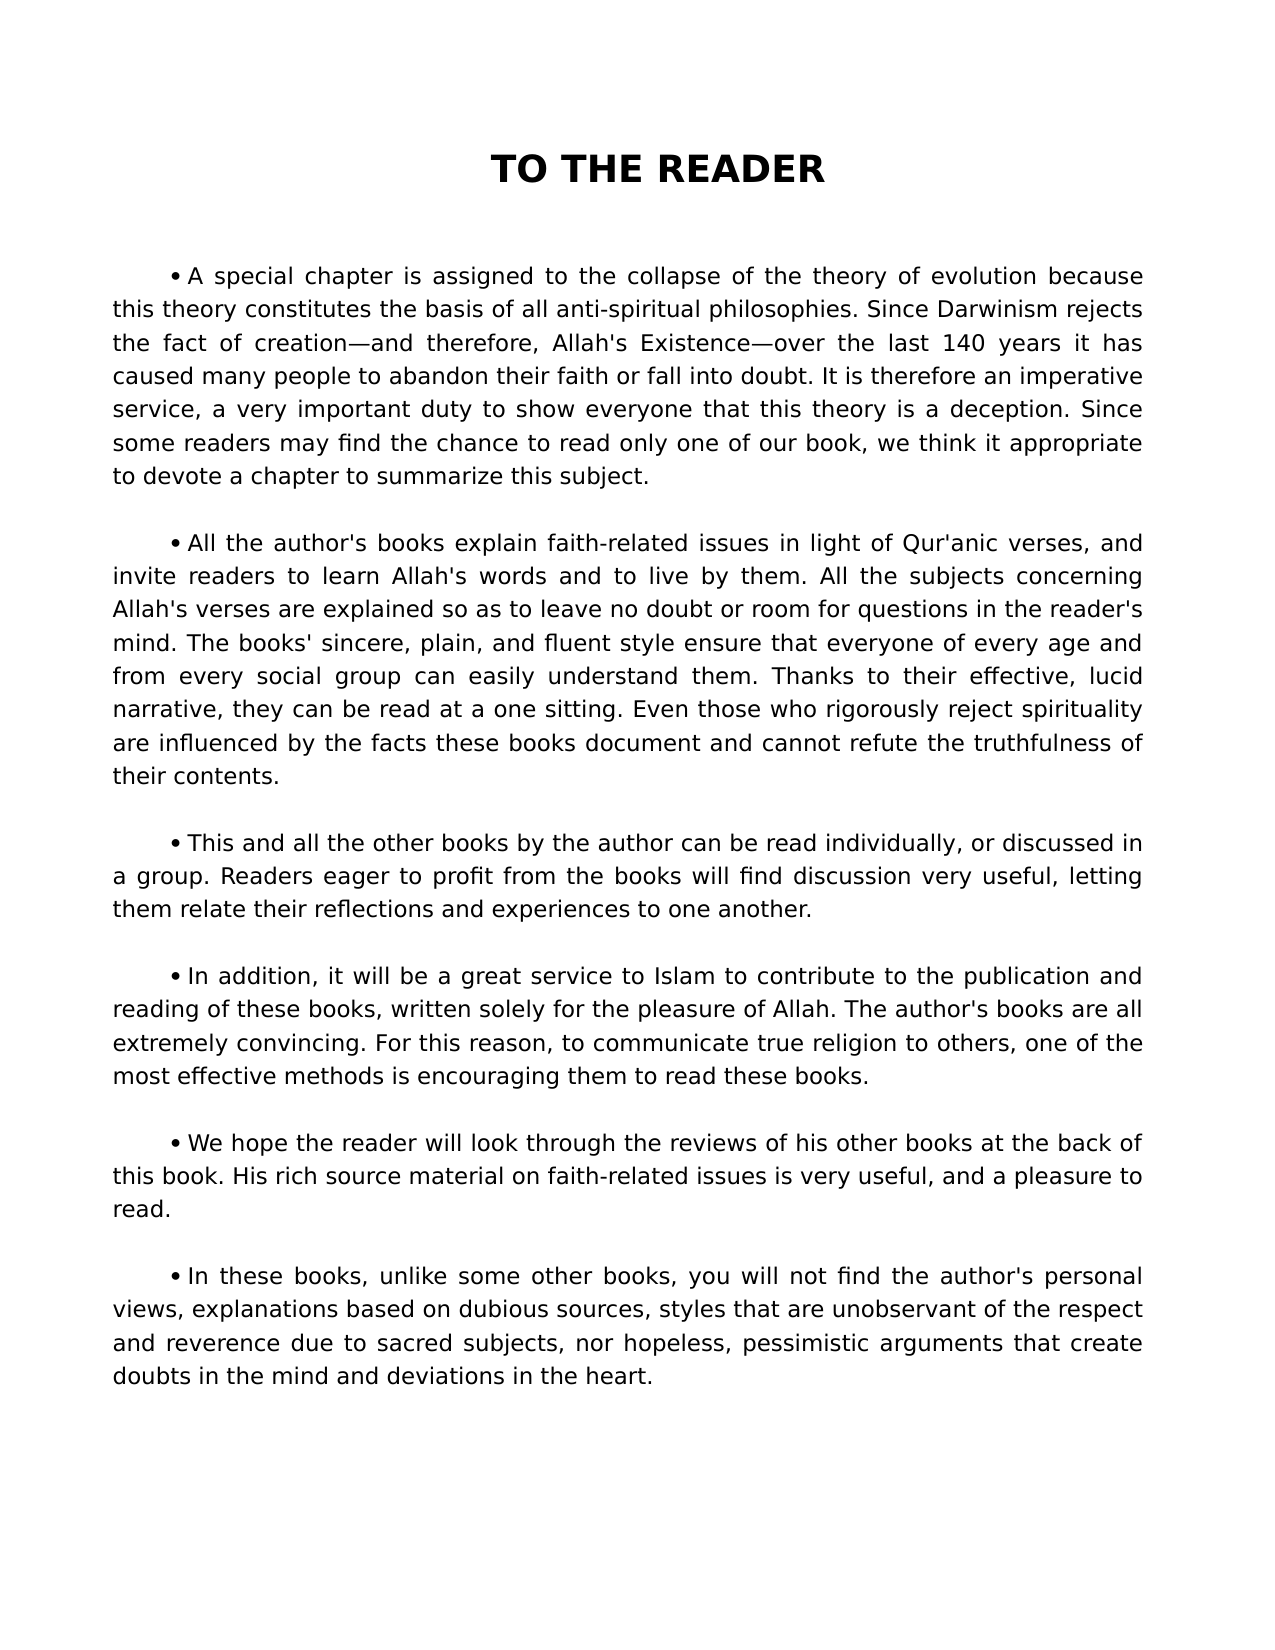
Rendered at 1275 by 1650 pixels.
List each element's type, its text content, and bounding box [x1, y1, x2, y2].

list All the author's books explain faith-related issues in light of Qur'anic verses, and invite readers to learn Allah's words and to live by them. All the subjects concerning Allah's verses are explained so as to leave no doubt or room for questions in the reader's mind. The books' sincere, plain, and fluent style ensure that everyone of every age and from every social group can easily understand them. Thanks to their effective, lucid narrative, they can be read at a one sitting. Even those who rigorously reject spirituality are influenced by the facts these books document and cannot refute the truthfulness of their contents. [112, 524, 1145, 791]
list This and all the other books by the author can be read individually, or discussed in a group. Readers eager to profit from the books will find discussion very useful, letting them relate their reflections and experiences to one another. [112, 824, 1145, 924]
list In these books, unlike some other books, you will not find the author's personal views, explanations based on dubious sources, styles that are unobservant of the respect and reverence due to sacred subjects, nor hopeless, pessimistic arguments that create doubts in the mind and deviations in the heart. [112, 1258, 1145, 1391]
list A special chapter is assigned to the collapse of the theory of evolution because this theory constitutes the basis of all anti-spiritual philosophies. Since Darwinism rejects the fact of creation—and therefore, Allah's Existence—over the last 140 years it has caused many people to abandon their faith or fall into doubt. It is therefore an imperative service, a very important duty to show everyone that this theory is a deception. Since some readers may find the chance to read only one of our book, we think it appropriate to devote a chapter to summarize this subject. [112, 258, 1145, 491]
list In addition, it will be a great service to Islam to contribute to the publication and reading of these books, written solely for the pleasure of Allah. The author's books are all extremely convincing. For this reason, to communicate true religion to others, one of the most effective methods is encouraging them to read these books. [112, 958, 1145, 1091]
list We hope the reader will look through the reviews of his other books at the back of this book. His rich source material on faith-related issues is very useful, and a pleasure to read. [112, 1124, 1145, 1224]
subtitle TO THE READER [112, 148, 1145, 191]
